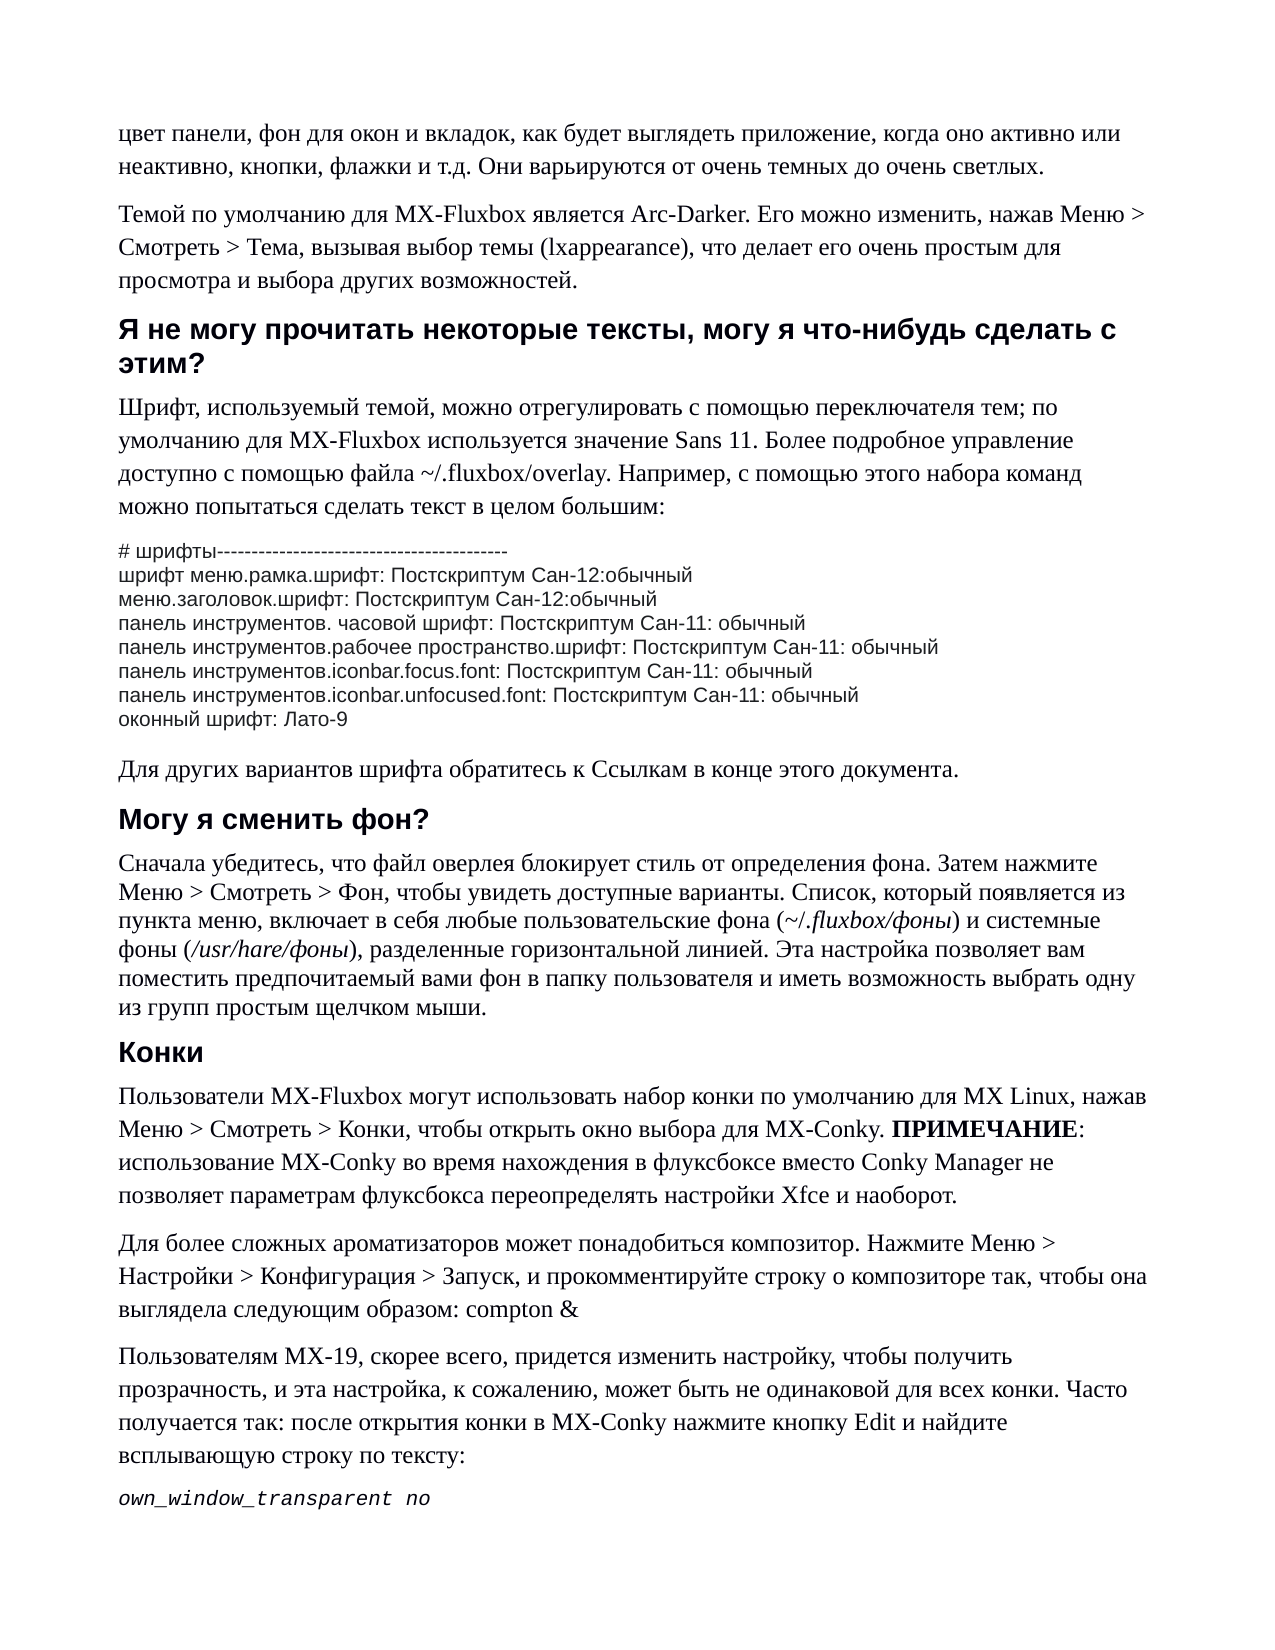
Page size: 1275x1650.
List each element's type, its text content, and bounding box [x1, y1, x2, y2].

text Для других вариантов шрифта обратитесь к Ссылкам в конце этого документа. [118, 754, 1157, 783]
subtitle Я не могу прочитать некоторые тексты, могу я что-нибудь сделать с этим? [118, 312, 1157, 379]
text Шрифт, используемый темой, можно отрегулировать с помощью переключателя тем; по умолчанию для MX-Fluxbox используется значение Sans 11. Более подробное управление доступно с помощью файла ~/.fluxbox/overlay. Например, с помощью этого набора команд можно попытаться сделать текст в целом большим: [118, 392, 1157, 520]
subtitle Конки [118, 1035, 1157, 1068]
text Сначала убедитесь, что файл оверлея блокирует стиль от определения фона. Затем нажмите Меню > Смотреть > Фон, чтобы увидеть доступные варианты. Список, который появляется из пункта меню, включает в себя любые пользовательские фона (~/.fluxbox/фоны) и системные фоны (/usr/hare/фоны), разделенные горизонтальной линией. Эта настройка позволяет вам поместить предпочитаемый вами фон в папку пользователя и иметь возможность выбрать одну из групп простым щелчком мыши. [118, 848, 1157, 1020]
text цвет панели, фон для окон и вкладок, как будет выглядеть приложение, когда оно активно или неактивно, кнопки, флажки и т.д. Они варьируются от очень темных до очень светлых. [118, 118, 1157, 180]
text # шрифты------------------------------------------ шрифт меню.рамка.шрифт: Постскриптум Сан-12:обычный меню.заголовок.шрифт: Постскриптум Сан-12:обычный панель инструментов. часовой шрифт: Постскриптум Сан-11: обычный панель инструментов.рабочее пространство.шрифт: Постскриптум Сан-11: обычный панель инструментов.iconbar.focus.font: Постскриптум Сан-11: обычный панель инструментов.iconbar.unfocused.font: Постскриптум Сан-11: обычный оконный шрифт: Лато-9 [118, 539, 1157, 730]
text Для более сложных ароматизаторов может понадобиться композитор. Нажмите Меню > Настройки > Конфигурация > Запуск, и прокомментируйте строку о композиторе так, чтобы она выглядела следующим образом: compton & [118, 1228, 1157, 1322]
text Пользователям MX-19, скорее всего, придется изменить настройку, чтобы получить прозрачность, и эта настройка, к сожалению, может быть не одинаковой для всех конки. Часто получается так: после открытия конки в MX-Conky нажмите кнопку Edit и найдите всплывающую строку по тексту: [118, 1341, 1157, 1469]
text own_window_transparent no [118, 1488, 1157, 1512]
subtitle Могу я сменить фон? [118, 802, 1157, 835]
text Темой по умолчанию для MX-Fluxbox является Arc-Darker. Его можно изменить, нажав Меню > Смотреть > Тема, вызывая выбор темы (lxappearance), что делает его очень простым для просмотра и выбора других возможностей. [118, 199, 1157, 293]
text Пользователи MX-Fluxbox могут использовать набор конки по умолчанию для MX Linux, нажав Меню > Смотреть > Конки, чтобы открыть окно выбора для MX-Conky. ПРИМЕЧАНИЕ: использование MX-Conky во время нахождения в флуксбоксе вместо Conky Manager не позволяет параметрам флуксбокса переопределять настройки Xfce и наоборот. [118, 1081, 1157, 1209]
